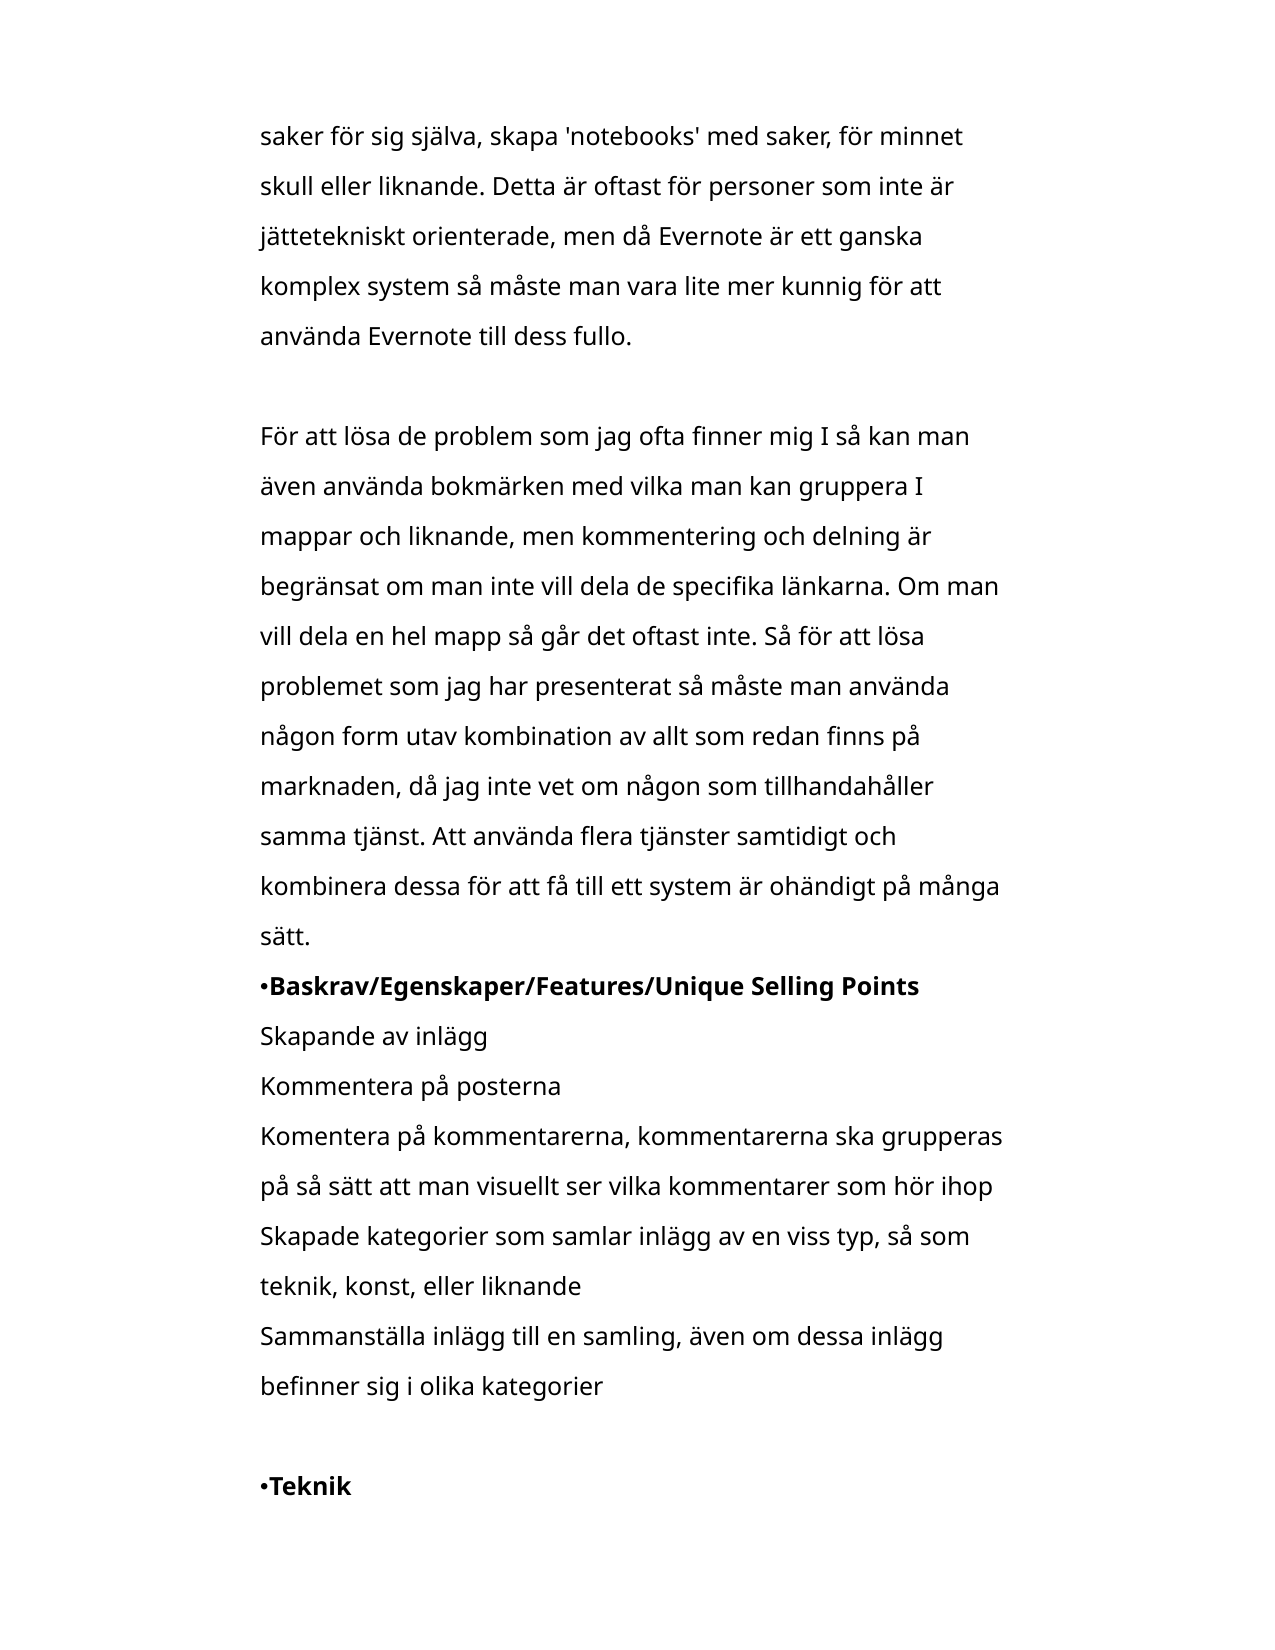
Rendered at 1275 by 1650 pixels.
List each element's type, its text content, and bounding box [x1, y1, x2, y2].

list saker för sig själva, skapa 'notebooks' med saker, för minnet skull eller liknande. Detta är oftast för personer som inte är jättetekniskt orienterade, men då Evernote är ett ganska komplex system så måste man vara lite mer kunnig för att använda Evernote till dess fullo. [260, 118, 1015, 352]
text För att lösa de problem som jag ofta finner mig I så kan man även använda bokmärken med vilka man kan gruppera I mappar och liknande, men kommentering och delning är begränsat om man inte vill dela de specifika länkarna. Om man vill dela en hel mapp så går det oftast inte. Så för att lösa problemet som jag har presenterat så måste man använda någon form utav kombination av allt som redan finns på marknaden, då jag inte vet om någon som tillhandahåller samma tjänst. Att använda flera tjänster samtidigt och kombinera dessa för att få till ett system är ohändigt på många sätt. [260, 418, 1015, 952]
list Teknik Programmeringsspråket är Python då jag är förhållandevis van vid det och det är ett enkelt språk att använda för väldigt många ändamål, däribland webbprogrammering. [260, 1468, 1015, 1502]
list Baskrav/Egenskaper/Features/Unique Selling Points Skapande av inlägg [260, 968, 1015, 1052]
list Kommentera på posterna Komentera på kommentarerna, kommentarerna ska grupperas på så sätt att man visuellt ser vilka kommentarer som hör ihop Skapade kategorier som samlar inlägg av en viss typ, så som teknik, konst, eller liknande Sammanställa inlägg till en samling, även om dessa inlägg befinner sig i olika kategorier [260, 1068, 1015, 1452]
